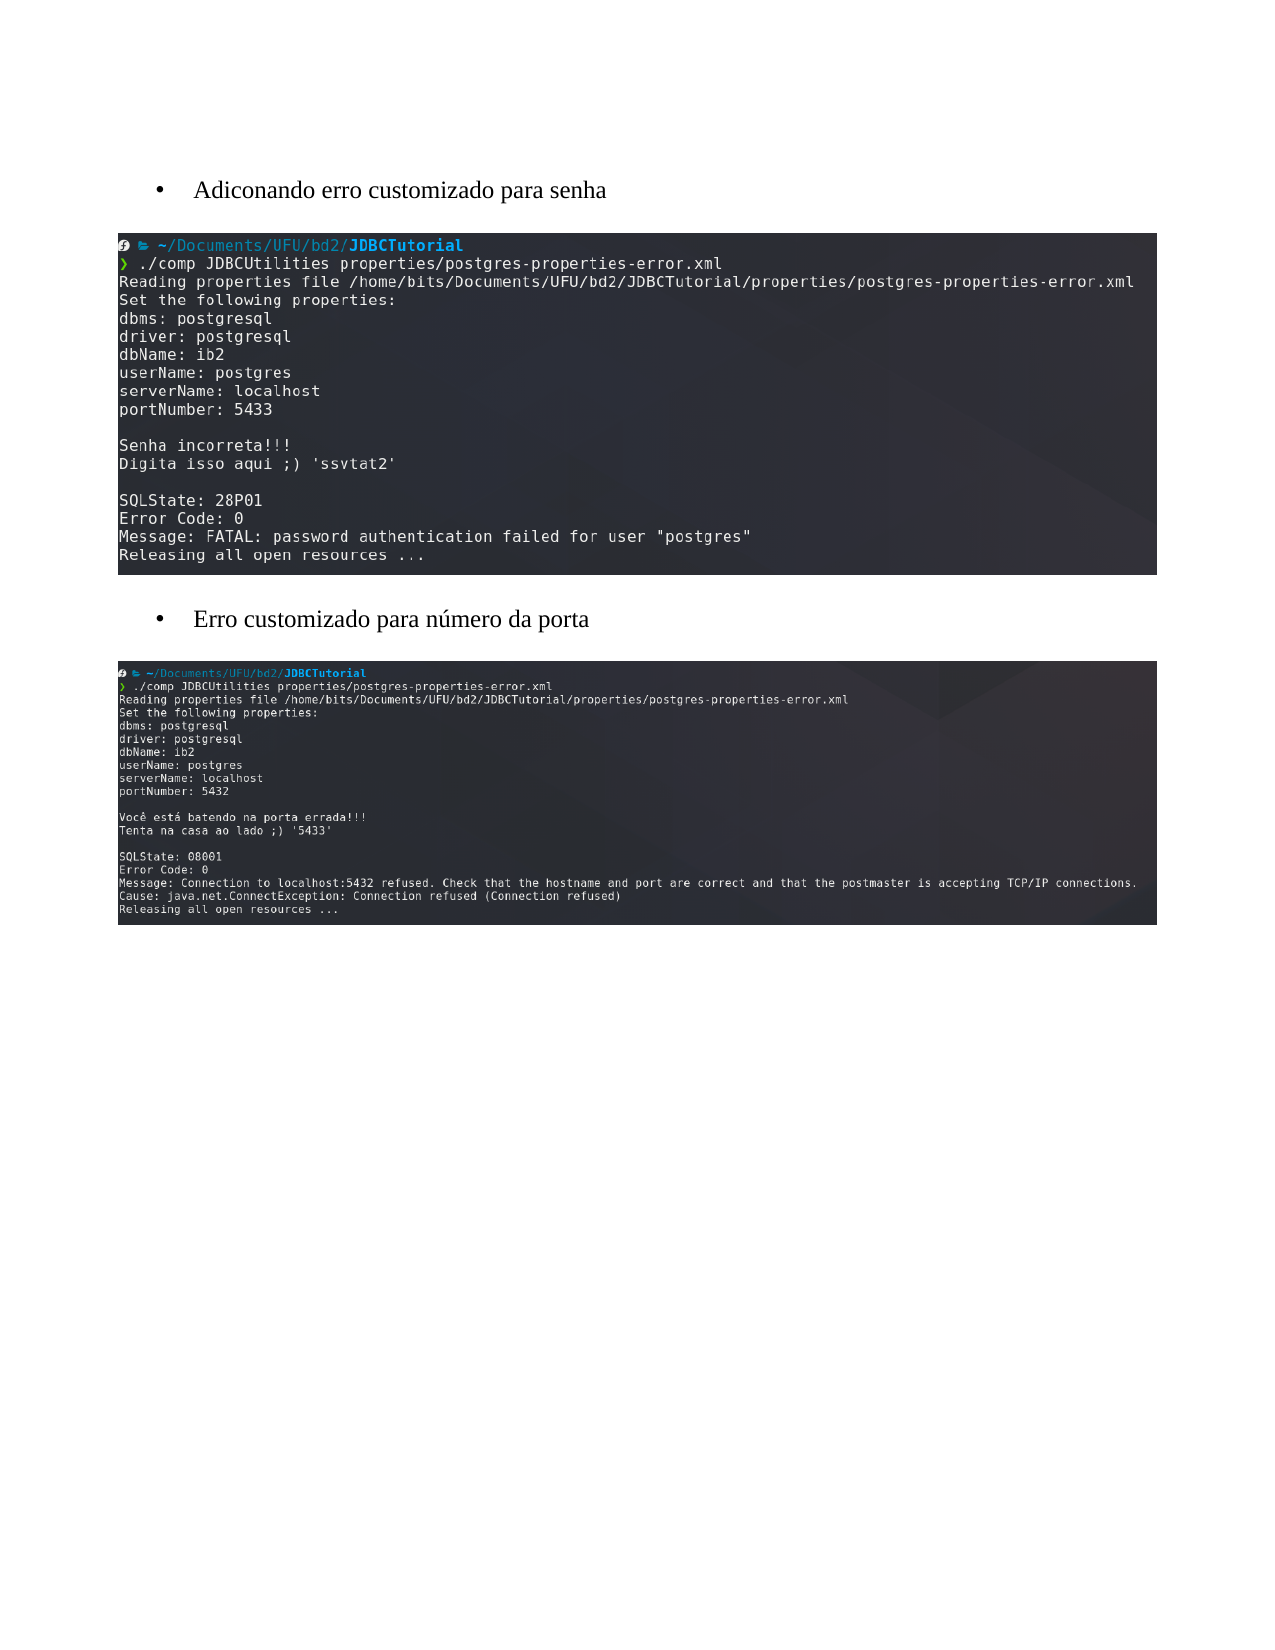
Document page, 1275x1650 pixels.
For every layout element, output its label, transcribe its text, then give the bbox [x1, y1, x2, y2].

picture [118, 661, 1157, 925]
list Adiconando erro customizado para senha [156, 176, 1157, 204]
picture [118, 233, 1157, 575]
list Erro customizado para número da porta [156, 604, 1157, 632]
